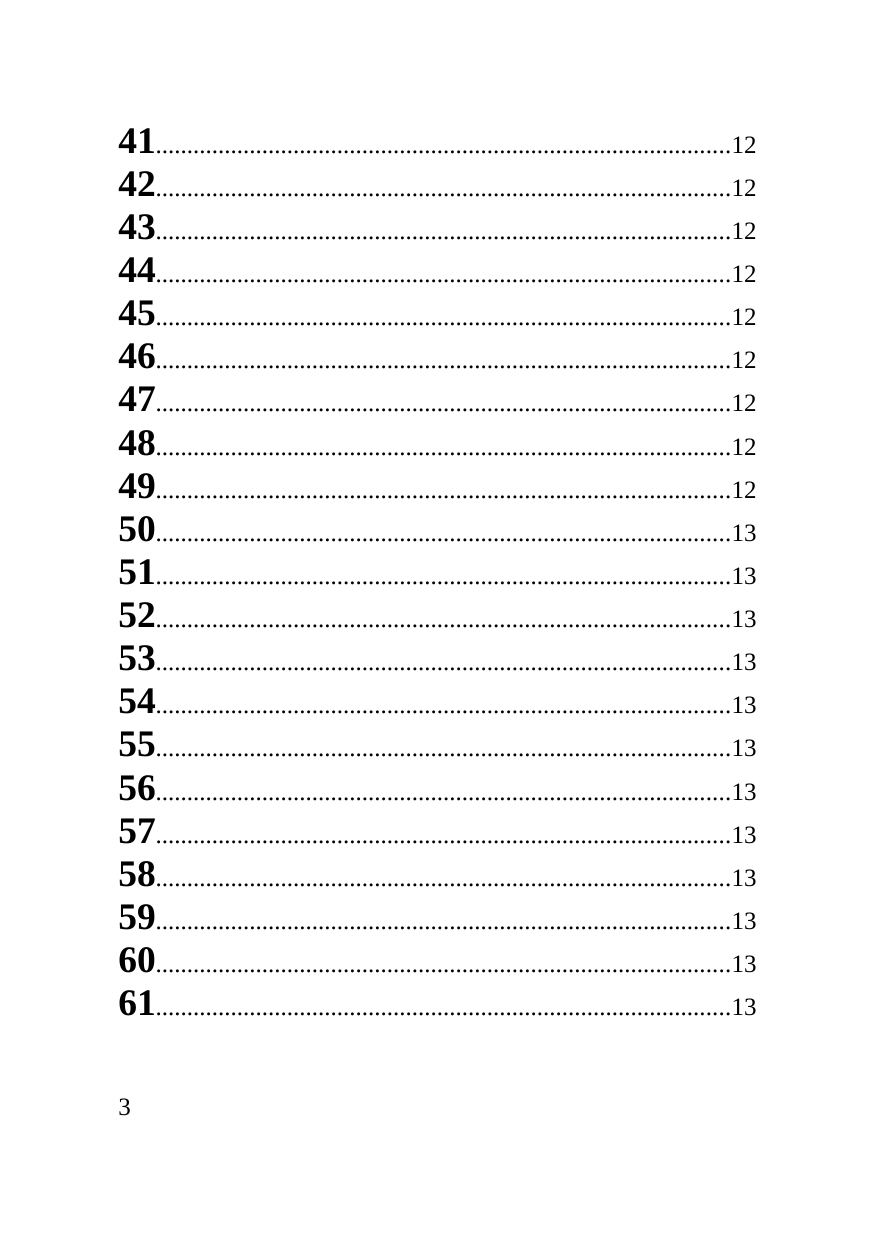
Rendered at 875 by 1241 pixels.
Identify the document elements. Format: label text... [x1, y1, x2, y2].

text 49 12 [118, 463, 756, 506]
text 61 13 [118, 981, 756, 1024]
text 41 12 [118, 118, 756, 161]
text 56 13 [118, 765, 756, 808]
text 57 13 [118, 808, 756, 851]
text 43 12 [118, 204, 756, 247]
text 48 12 [118, 420, 756, 463]
text 45 12 [118, 291, 756, 334]
text 60 13 [118, 937, 756, 981]
text 46 12 [118, 334, 756, 377]
text 59 13 [118, 894, 756, 937]
text 47 12 [118, 377, 756, 420]
text 50 13 [118, 506, 756, 549]
text 51 13 [118, 549, 756, 592]
text 42 12 [118, 161, 756, 204]
text 58 13 [118, 851, 756, 894]
text 55 13 [118, 722, 756, 765]
text 54 13 [118, 679, 756, 722]
text 52 13 [118, 592, 756, 636]
text 53 13 [118, 636, 756, 679]
text 44 12 [118, 247, 756, 291]
